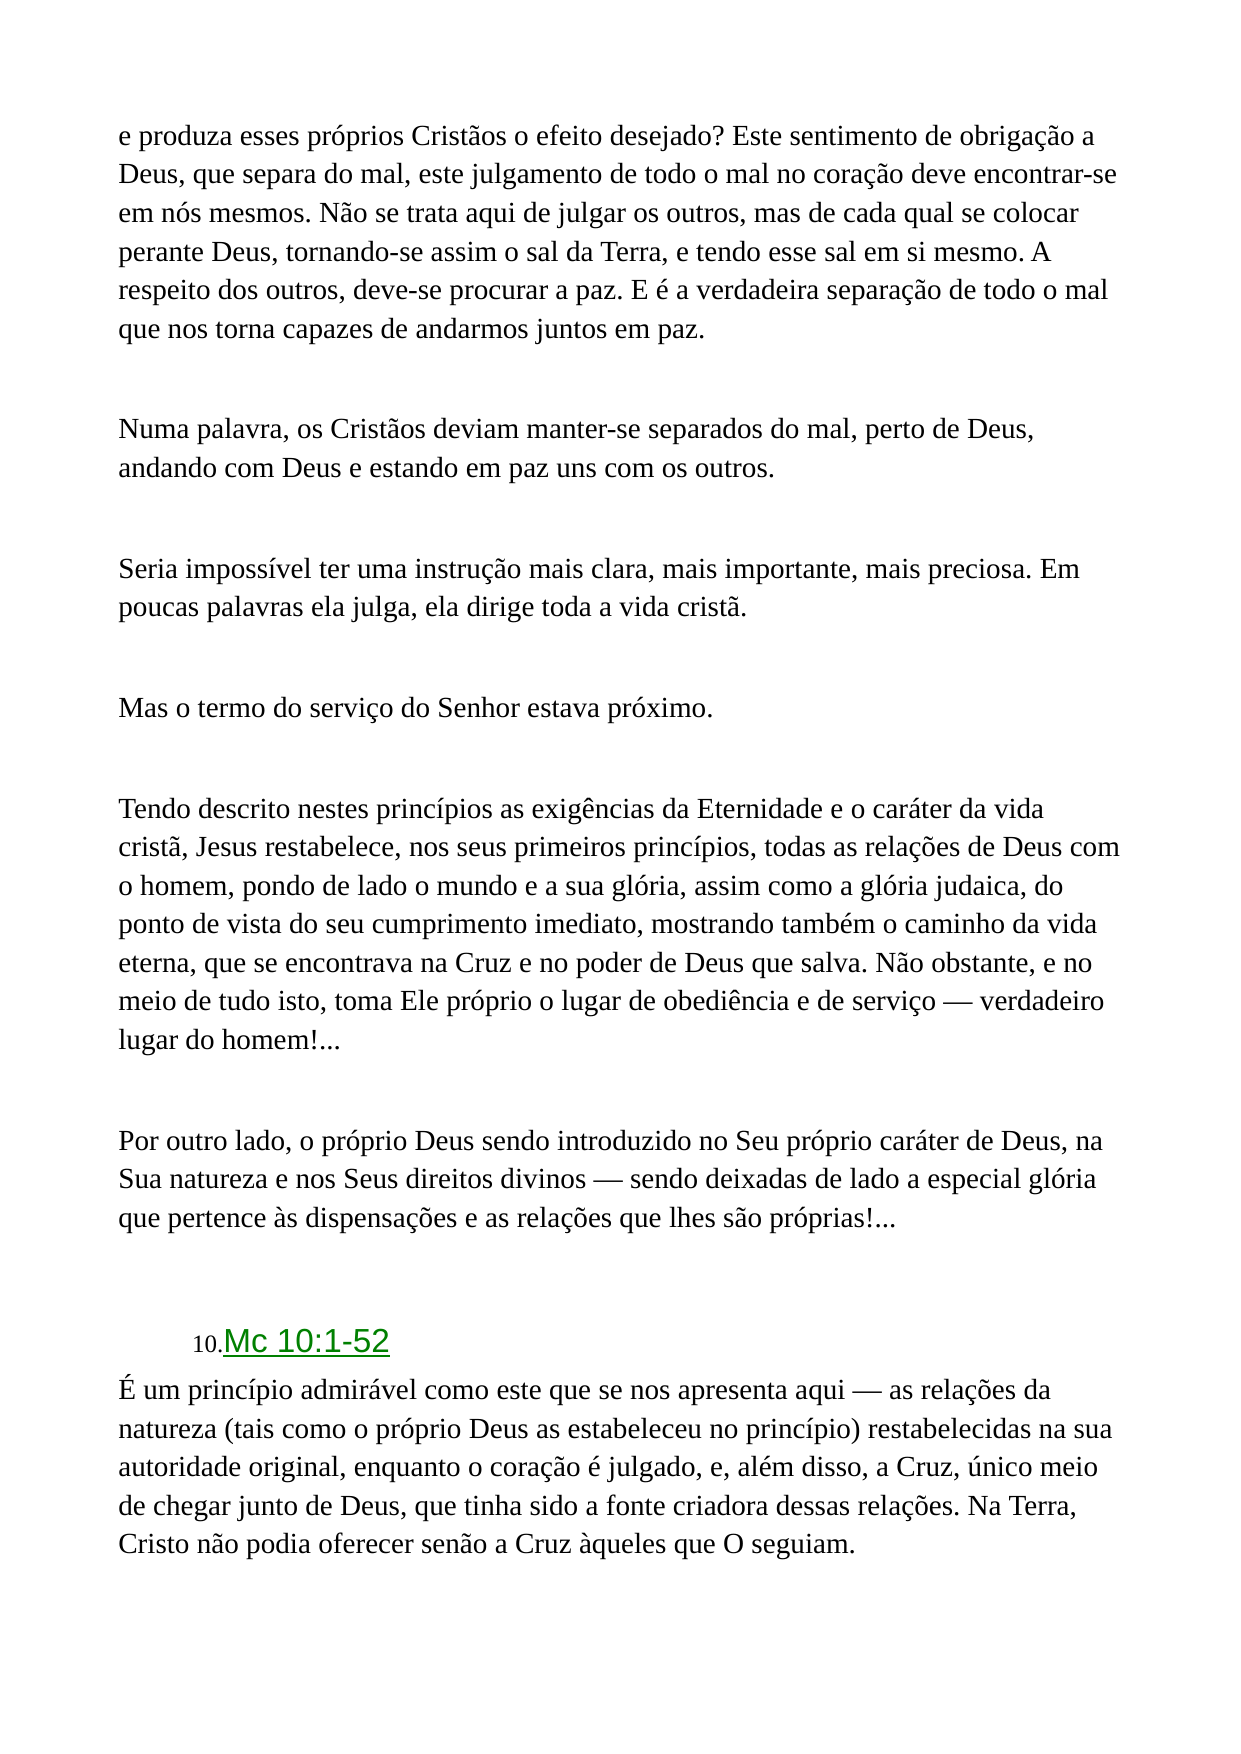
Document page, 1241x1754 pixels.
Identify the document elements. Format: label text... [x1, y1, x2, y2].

text Tendo descrito nestes princípios as exigências da Eternidade e o caráter da vida cristã, Jesus restabelece, nos seus primeiros princípios, todas as relações de Deus com o homem, pondo de lado o mundo e a sua glória, assim como a glória judaica, do ponto de vista do seu cumprimento imediato, mostrando também o caminho da vida eterna, que se encontrava na Cruz e no poder de Deus que salva. Não obstante, e no meio de tudo isto, toma Ele próprio o lugar de obediência e de serviço — verdadeiro lugar do homem!... [118, 791, 1122, 1056]
list Mc 10:1-52 [118, 1321, 1122, 1360]
text e produza esses próprios Cristãos o efeito desejado? Este sentimento de obrigação a Deus, que separa do mal, este julgamento de todo o mal no coração deve encontrar-se em nós mesmos. Não se trata aqui de julgar os outros, mas de cada qual se colocar perante Deus, tornando-se assim o sal da Terra, e tendo esse sal em si mesmo. A respeito dos outros, deve-se procurar a paz. E é a verdadeira separação de todo o mal que nos torna capazes de andarmos juntos em paz. [118, 118, 1122, 344]
text É um princípio admirável como este que se nos apresenta aqui — as relações da natureza (tais como o próprio Deus as estabeleceu no princípio) restabelecidas na sua autoridade original, enquanto o coração é julgado, e, além disso, a Cruz, único meio de chegar junto de Deus, que tinha sido a fonte criadora dessas relações. Na Terra, Cristo não podia oferecer senão a Cruz àqueles que O seguiam. [118, 1372, 1122, 1560]
text Por outro lado, o próprio Deus sendo introduzido no Seu próprio caráter de Deus, na Sua natureza e nos Seus direitos divinos — sendo deixadas de lado a especial glória que pertence às dispensações e as relações que lhes são próprias!... [118, 1123, 1122, 1233]
text Mas o termo do serviço do Senhor estava próximo. [118, 690, 1122, 724]
text Seria impossível ter uma instrução mais clara, mais importante, mais preciosa. Em poucas palavras ela julga, ela dirige toda a vida cristã. [118, 551, 1122, 623]
text Numa palavra, os Cristãos deviam manter-se separados do mal, perto de Deus, andando com Deus e estando em paz uns com os outros. [118, 412, 1122, 484]
